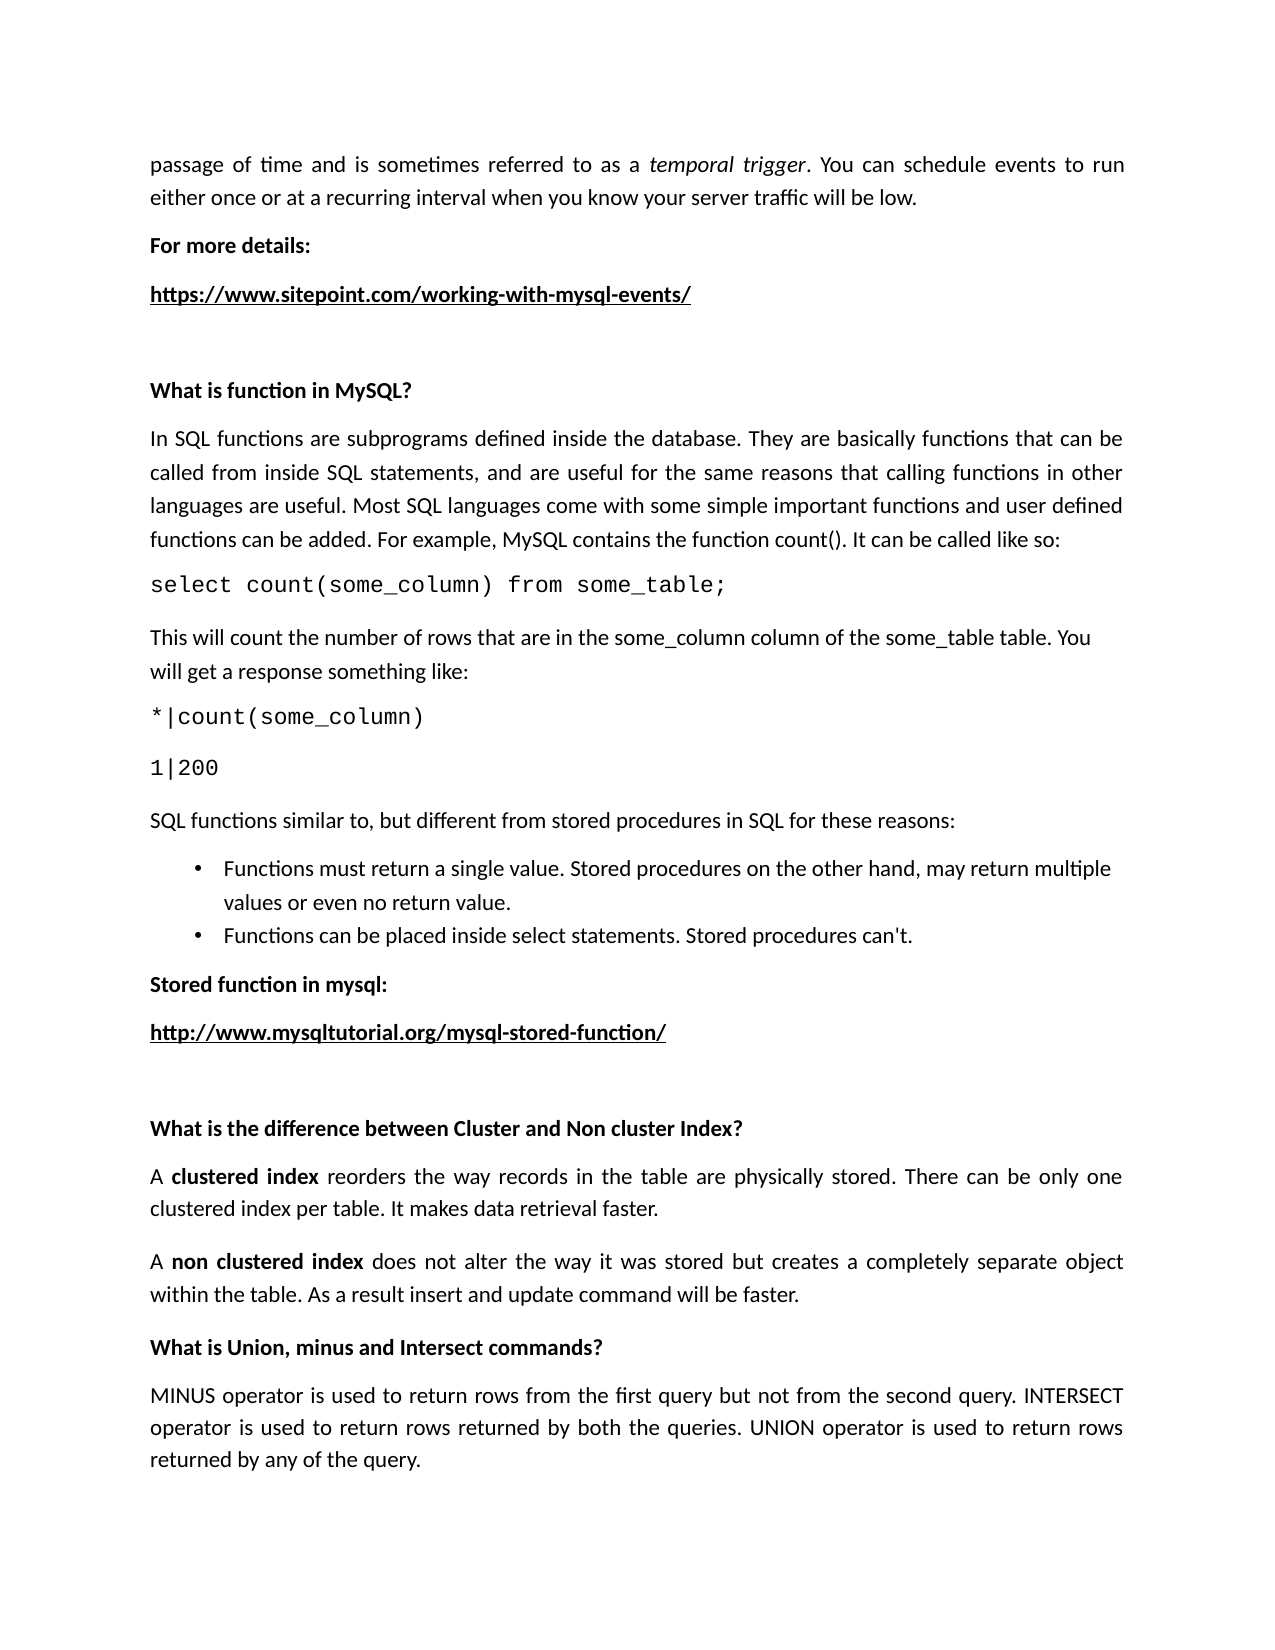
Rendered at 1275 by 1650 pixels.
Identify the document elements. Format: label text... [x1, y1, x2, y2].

text A non clustered index does not alter the way it was stored but creates a completely separate object within the table. As a result insert and update command will be faster. [150, 1247, 1125, 1308]
text *|count(some_column) [150, 705, 1125, 731]
text passage of time and is sometimes referred to as a temporal trigger. You can schedule events to run either once or at a recurring interval when you know your server traffic will be low. [150, 150, 1125, 212]
text This will count the number of rows that are in the some_column column of the some_table table. You will get a response something like: [150, 623, 1125, 685]
text http://www.mysqltutorial.org/mysql-stored-function/ [150, 1018, 1125, 1046]
text SQL functions similar to, but different from stored procedures in SQL for these reasons: [150, 806, 1125, 834]
text What is the difference between Cluster and Non cluster Index? [150, 1114, 1125, 1142]
text A clustered index reorders the way records in the table are physically stored. There can be only one clustered index per table. It makes data retrieval faster. [150, 1162, 1125, 1222]
text MINUS operator is used to return rows from the first query but not from the second query. INTERSECT operator is used to return rows returned by both the queries. UNION operator is used to return rows returned by any of the query. [150, 1381, 1125, 1473]
text Stored function in mysql: [150, 970, 1125, 998]
text For more details: [150, 232, 1125, 260]
text select count(some_column) from some_table; [150, 573, 1125, 599]
text What is function in MySQL? [150, 376, 1125, 404]
list Functions can be placed inside select statements. Stored procedures can't. [194, 922, 1125, 950]
text In SQL functions are subprograms defined inside the database. They are basically functions that can be called from inside SQL statements, and are useful for the same reasons that calling functions in other languages are useful. Most SQL languages come with some simple important functions and user defined functions can be added. For example, MySQL contains the function count(). It can be called like so: [150, 424, 1125, 553]
text 1|200 [150, 756, 1125, 782]
text What is Union, minus and Intersect commands? [150, 1333, 1125, 1361]
text https://www.sitepoint.com/working-with-mysql-events/ [150, 280, 1125, 308]
list Functions must return a single value. Stored procedures on the other hand, may return multiple values or even no return value. [194, 854, 1125, 916]
